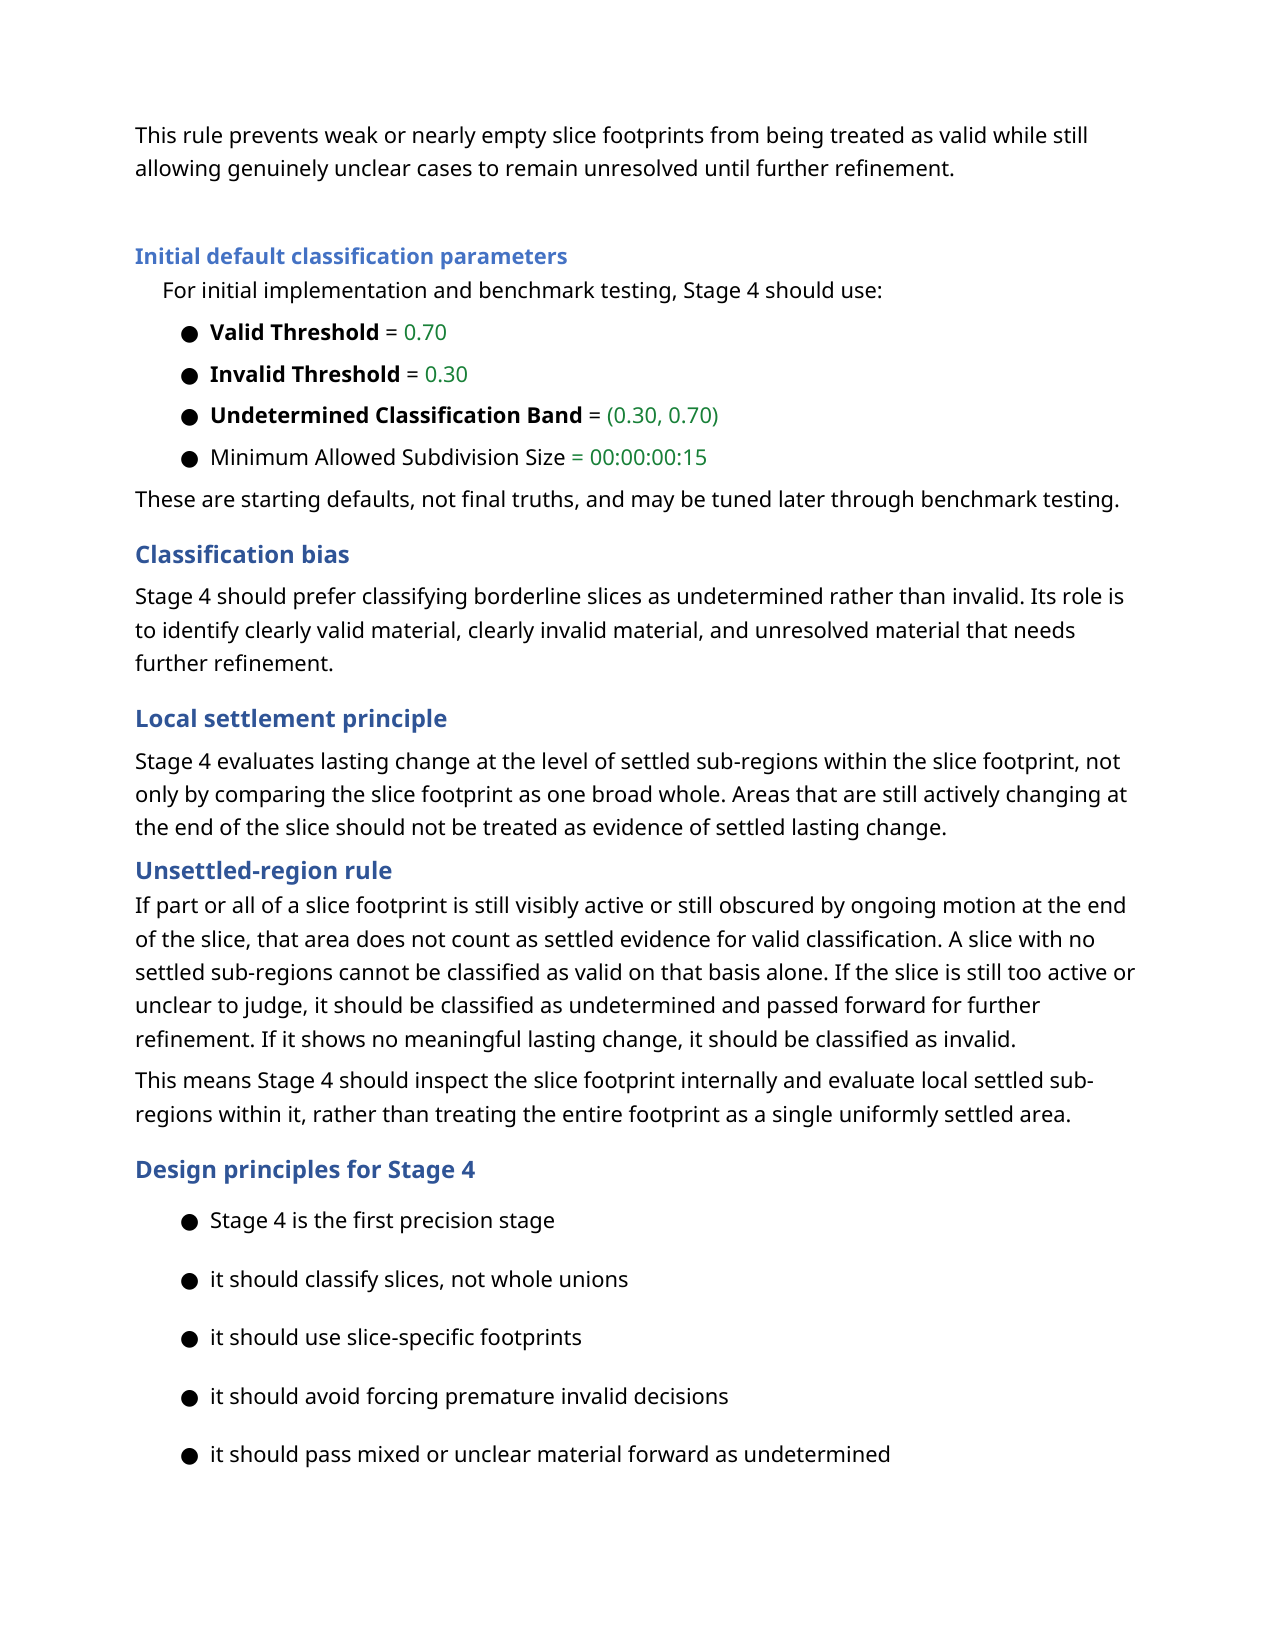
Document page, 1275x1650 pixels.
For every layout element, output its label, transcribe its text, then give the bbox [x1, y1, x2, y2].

list Valid Threshold = 0.70 [180, 317, 1140, 347]
list it should pass mixed or unclear material forward as undetermined [180, 1430, 1140, 1475]
subtitle Classification bias [135, 538, 1140, 570]
text Unsettled-region rule If part or all of a slice footprint is still visibly active or still obscured by ongoing motion at the end of the slice, that area does not count as settled evidence for valid classification. A slice with no settled sub-regions cannot be classified as valid on that basis alone. If the slice is still too active or unclear to judge, it should be classified as undetermined and passed forward for further refinement. If it shows no meaningful lasting change, it should be classified as invalid. [135, 854, 1140, 1053]
text This means Stage 4 should inspect the slice footprint internally and evaluate local settled sub-regions within it, rather than treating the entire footprint as a single uniformly settled area. [135, 1065, 1140, 1128]
text Stage 4 evaluates lasting change at the level of settled sub-regions within the slice footprint, not only by comparing the slice footprint as one broad whole. Areas that are still actively changing at the end of the slice should not be treated as evidence of settled lasting change. [135, 746, 1140, 842]
subtitle Design principles for Stage 4 [135, 1153, 1140, 1185]
text This rule prevents weak or nearly empty slice footprints from being treated as valid while still allowing genuinely unclear cases to remain unresolved until further refinement. [135, 120, 1140, 183]
list Invalid Threshold = 0.30 [180, 359, 1140, 388]
list Undetermined Classification Band = (0.30, 0.70) [180, 400, 1140, 430]
list Stage 4 is the first precision stage [180, 1196, 1140, 1241]
subtitle Local settlement principle [135, 702, 1140, 735]
text For initial implementation and benchmark testing, Stage 4 should use: [162, 275, 1140, 305]
text Stage 4 should prefer classifying borderline slices as undetermined rather than invalid. Its role is to identify clearly valid material, clearly invalid material, and unresolved material that needs further refinement. [135, 581, 1140, 678]
subtitle Initial default classification parameters [135, 241, 1140, 271]
list Minimum Allowed Subdivision Size = 00:00:00:15 [180, 442, 1140, 472]
list it should classify slices, not whole unions [180, 1255, 1140, 1300]
list it should use slice-specific footprints [180, 1313, 1140, 1358]
text These are starting defaults, not final truths, and may be tuned later through benchmark testing. [135, 484, 1140, 513]
list it should avoid forcing premature invalid decisions [180, 1372, 1140, 1417]
